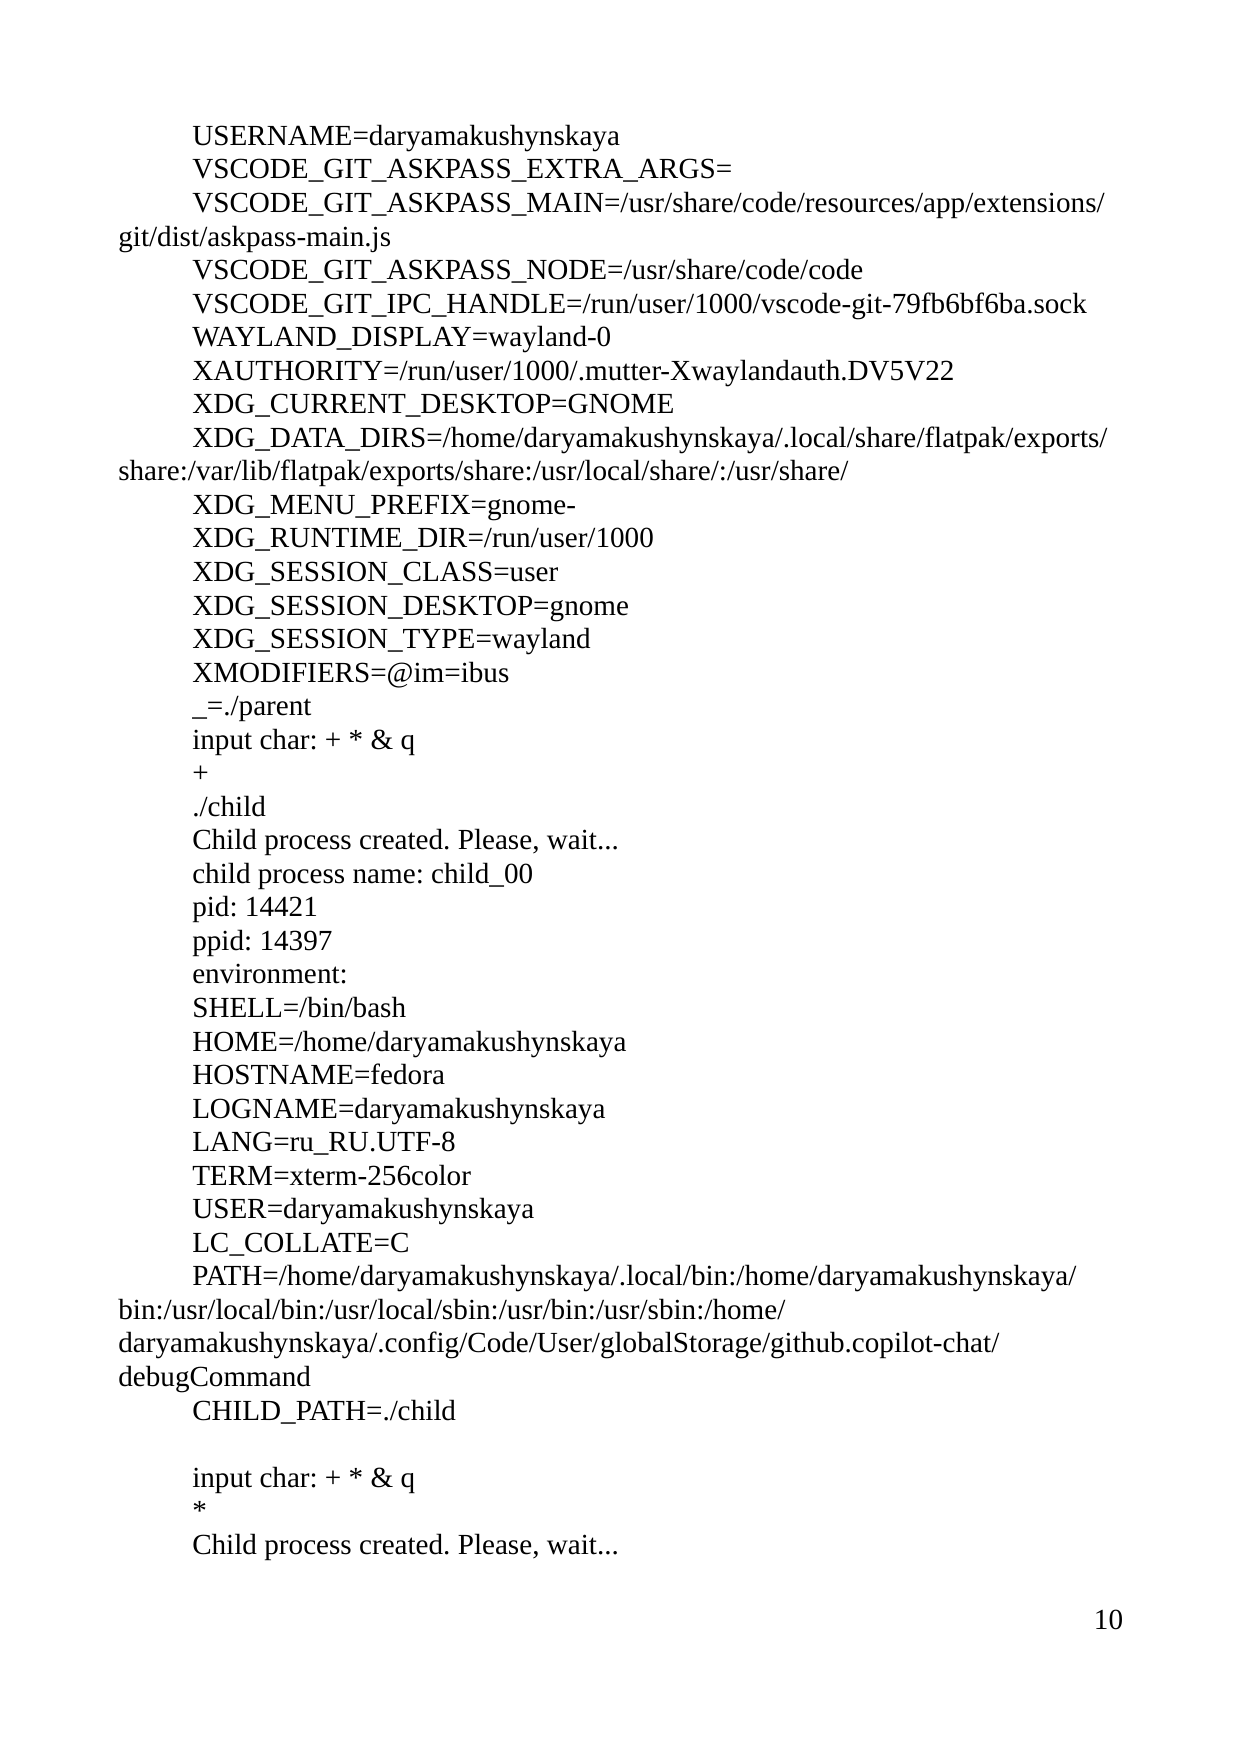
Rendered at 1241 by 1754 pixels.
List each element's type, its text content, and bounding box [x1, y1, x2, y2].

text SHELL=/bin/bash [118, 990, 1128, 1024]
text LANG=ru_RU.UTF-8 [118, 1124, 1128, 1158]
text XDG_SESSION_CLASS=user [118, 554, 1128, 588]
text LC_COLLATE=C [118, 1225, 1128, 1258]
text XDG_SESSION_TYPE=wayland [118, 621, 1128, 655]
text XDG_CURRENT_DESKTOP=GNOME [118, 386, 1128, 420]
text * [118, 1493, 1128, 1527]
text PATH=/home/daryamakushynskaya/.local/bin:/home/daryamakushynskaya/bin:/usr/local/bin:/usr/local/sbin:/usr/bin:/usr/sbin:/home/daryamakushynskaya/.config/Code/User/globalStorage/github.copilot-chat/debugCommand [118, 1258, 1128, 1393]
text WAYLAND_DISPLAY=wayland-0 [118, 319, 1128, 353]
text input char: + * & q [118, 1460, 1128, 1493]
text XDG_MENU_PREFIX=gnome- [118, 487, 1128, 521]
text VSCODE_GIT_ASKPASS_EXTRA_ARGS= [118, 152, 1128, 185]
text USER=daryamakushynskaya [118, 1191, 1128, 1225]
text ppid: 14397 [118, 923, 1128, 957]
text input char: + * & q [118, 722, 1128, 755]
text XDG_RUNTIME_DIR=/run/user/1000 [118, 521, 1128, 554]
text + [118, 755, 1128, 789]
text TERM=xterm-256color [118, 1158, 1128, 1191]
text HOSTNAME=fedora [118, 1057, 1128, 1091]
text VSCODE_GIT_ASKPASS_MAIN=/usr/share/code/resources/app/extensions/git/dist/askpass-main.js [118, 185, 1128, 252]
text pid: 14421 [118, 889, 1128, 923]
text child process name: child_00 [118, 856, 1128, 889]
text VSCODE_GIT_ASKPASS_NODE=/usr/share/code/code [118, 252, 1128, 286]
text USERNAME=daryamakushynskaya [118, 118, 1128, 152]
text XDG_DATA_DIRS=/home/daryamakushynskaya/.local/share/flatpak/exports/share:/var/lib/flatpak/exports/share:/usr/local/share/:/usr/share/ [118, 420, 1128, 487]
text Child process created. Please, wait... [118, 822, 1128, 856]
text CHILD_PATH=./child [118, 1393, 1128, 1426]
text VSCODE_GIT_IPC_HANDLE=/run/user/1000/vscode-git-79fb6bf6ba.sock [118, 286, 1128, 319]
text HOME=/home/daryamakushynskaya [118, 1024, 1128, 1057]
text XDG_SESSION_DESKTOP=gnome [118, 588, 1128, 621]
text LOGNAME=daryamakushynskaya [118, 1091, 1128, 1124]
text environment: [118, 957, 1128, 990]
text XAUTHORITY=/run/user/1000/.mutter-Xwaylandauth.DV5V22 [118, 353, 1128, 386]
text ./child [118, 789, 1128, 822]
text _=./parent [118, 688, 1128, 722]
text Child process created. Please, wait... [118, 1527, 1128, 1560]
text XMODIFIERS=@im=ibus [118, 655, 1128, 688]
